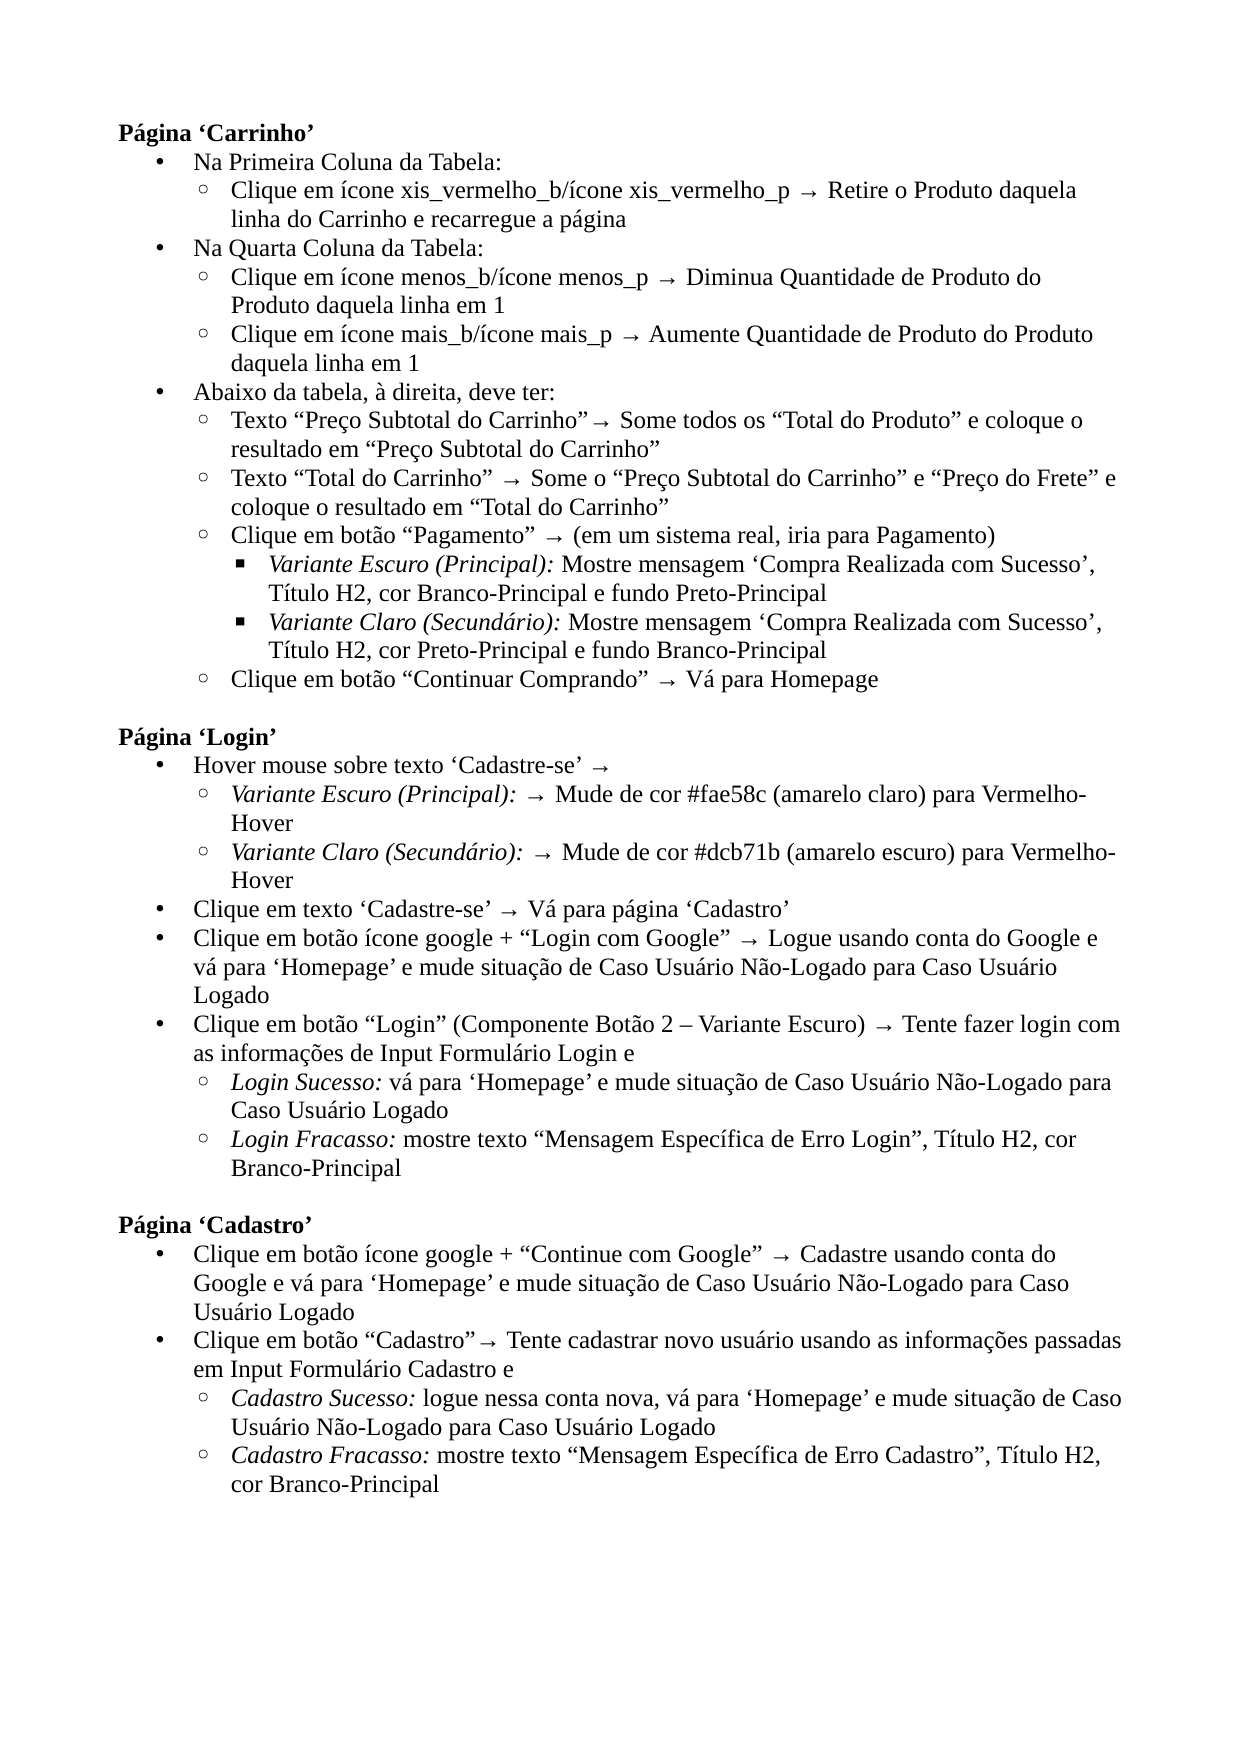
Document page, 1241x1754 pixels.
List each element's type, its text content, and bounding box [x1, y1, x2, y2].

list Abaixo da tabela, à direita, deve ter: [156, 377, 1122, 406]
list Clique em texto ‘Cadastre-se’ → Vá para página ‘Cadastro’ [156, 894, 1122, 923]
list Na Primeira Coluna da Tabela: [156, 147, 1122, 176]
list Variante Escuro (Principal): Mostre mensagem ‘Compra Realizada com Sucesso’, Título H2, cor Branco-Principal e fundo Preto-Principal [231, 549, 1122, 607]
text Página ‘Cadastro’ [118, 1211, 1122, 1239]
list Hover mouse sobre texto ‘Cadastre-se’ → [156, 751, 1122, 779]
list Clique em ícone mais_b/ícone mais_p → Aumente Quantidade de Produto do Produto daquela linha em 1 [193, 319, 1122, 377]
list Login Fracasso: mostre texto “Mensagem Específica de Erro Login”, Título H2, cor Branco-Principal [193, 1124, 1122, 1182]
list Na Quarta Coluna da Tabela: [156, 233, 1122, 262]
list Clique em ícone menos_b/ícone menos_p → Diminua Quantidade de Produto do Produto daquela linha em 1 [193, 262, 1122, 319]
text Página ‘Login’ [118, 722, 1122, 751]
list Clique em botão ícone google + “Continue com Google” → Cadastre usando conta do Google e vá para ‘Homepage’ e mude situação de Caso Usuário Não-Logado para Caso Usuário Logado [156, 1239, 1122, 1326]
list Variante Claro (Secundário): → Mude de cor #dcb71b (amarelo escuro) para Vermelho-Hover [193, 837, 1122, 894]
list Clique em botão “Login” (Componente Botão 2 – Variante Escuro) → Tente fazer login com as informações de Input Formulário Login e [156, 1009, 1122, 1067]
list Texto “Total do Carrinho” → Some o “Preço Subtotal do Carrinho” e “Preço do Frete” e coloque o resultado em “Total do Carrinho” [193, 463, 1122, 521]
list Cadastro Sucesso: logue nessa conta nova, vá para ‘Homepage’ e mude situação de Caso Usuário Não-Logado para Caso Usuário Logado [193, 1383, 1122, 1441]
list Clique em ícone xis_vermelho_b/ícone xis_vermelho_p → Retire o Produto daquela linha do Carrinho e recarregue a página [193, 176, 1122, 233]
list Texto “Preço Subtotal do Carrinho”→ Some todos os “Total do Produto” e coloque o resultado em “Preço Subtotal do Carrinho” [193, 406, 1122, 463]
text Página ‘Carrinho’ [118, 118, 1122, 147]
list Clique em botão “Pagamento” → (em um sistema real, iria para Pagamento) [193, 521, 1122, 549]
list Clique em botão “Continuar Comprando” → Vá para Homepage [193, 664, 1122, 693]
list Clique em botão ícone google + “Login com Google” → Logue usando conta do Google e vá para ‘Homepage’ e mude situação de Caso Usuário Não-Logado para Caso Usuário Logado [156, 923, 1122, 1009]
list Cadastro Fracasso: mostre texto “Mensagem Específica de Erro Cadastro”, Título H2, cor Branco-Principal [193, 1441, 1122, 1498]
list Variante Escuro (Principal): → Mude de cor #fae58c (amarelo claro) para Vermelho-Hover [193, 779, 1122, 837]
list Login Sucesso: vá para ‘Homepage’ e mude situação de Caso Usuário Não-Logado para Caso Usuário Logado [193, 1067, 1122, 1124]
list Clique em botão “Cadastro”→ Tente cadastrar novo usuário usando as informações passadas em Input Formulário Cadastro e [156, 1326, 1122, 1383]
list Variante Claro (Secundário): Mostre mensagem ‘Compra Realizada com Sucesso’, Título H2, cor Preto-Principal e fundo Branco-Principal [231, 607, 1122, 664]
